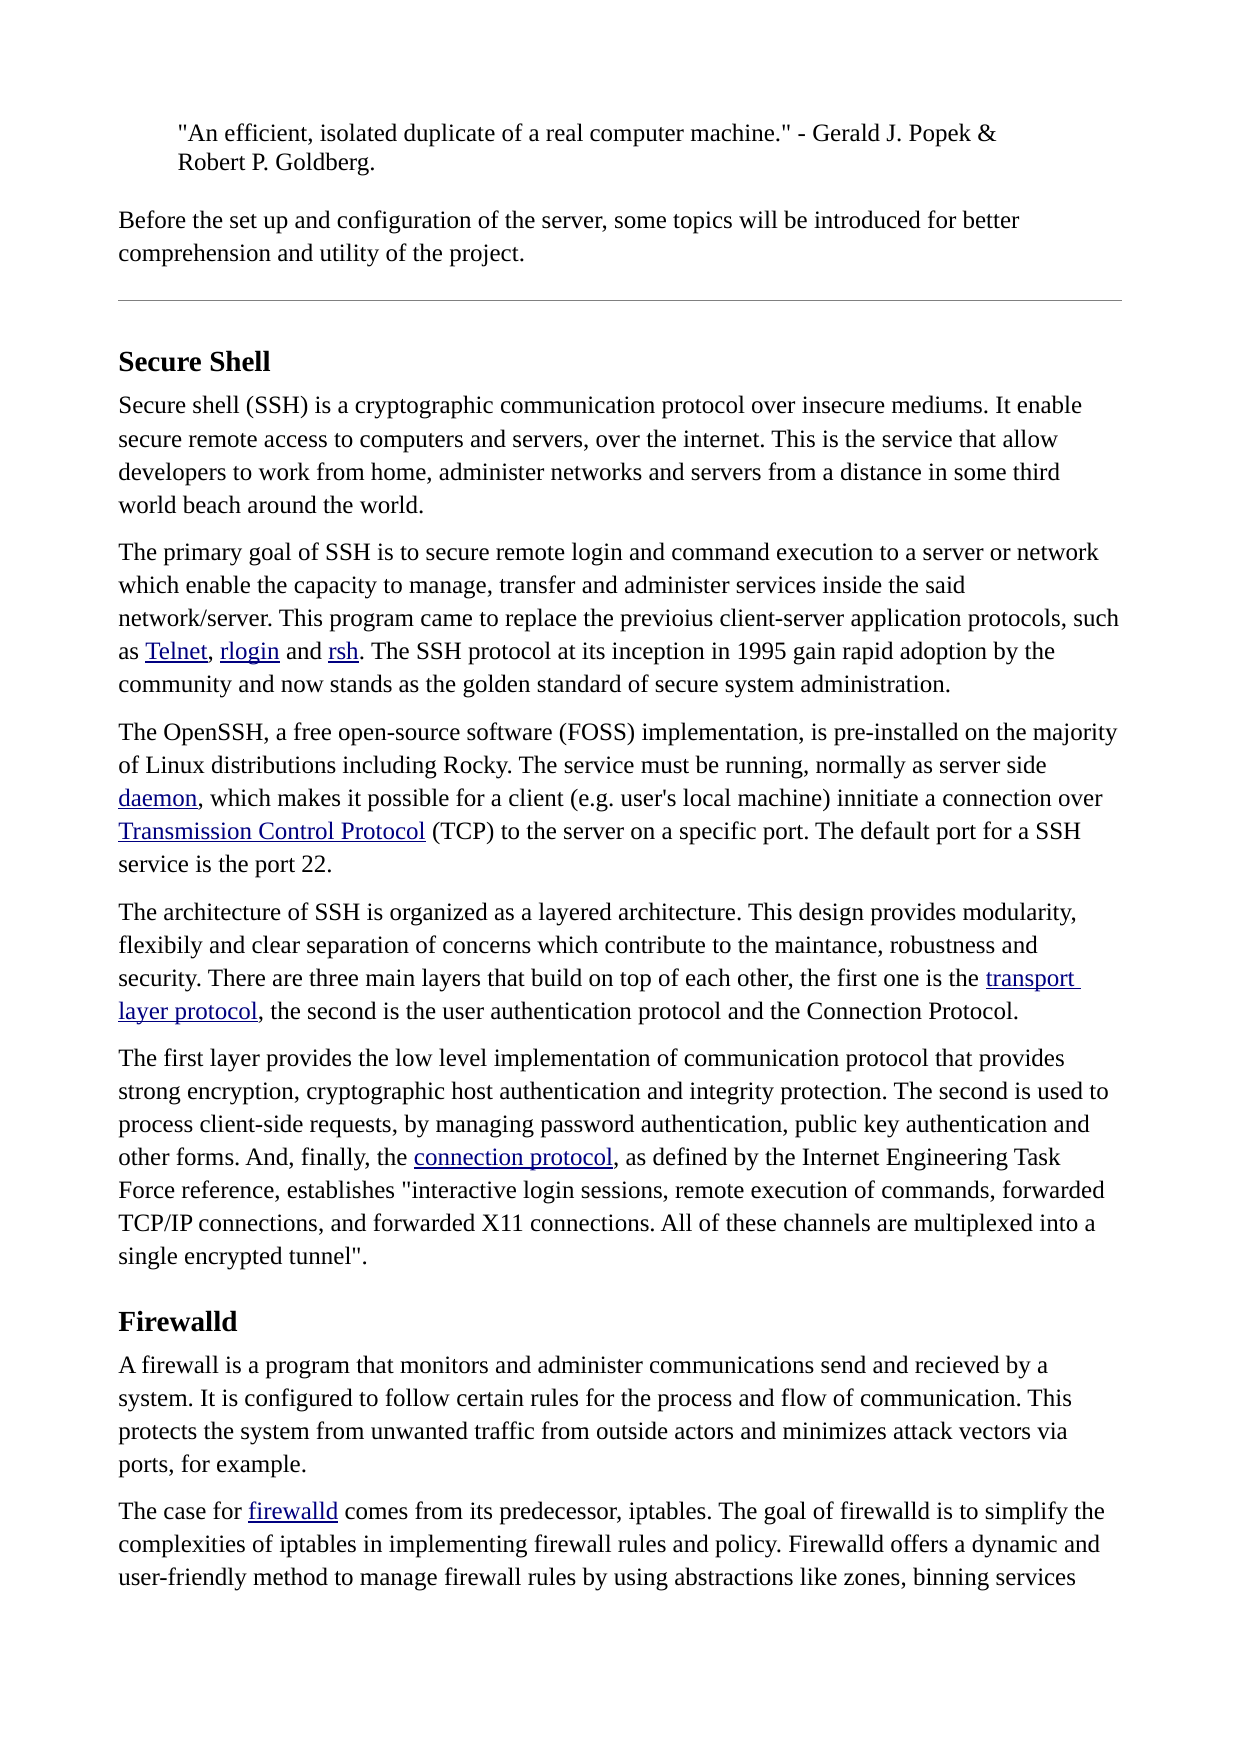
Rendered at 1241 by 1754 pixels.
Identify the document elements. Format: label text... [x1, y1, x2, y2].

subtitle Firewalld [118, 1304, 1122, 1337]
text Before the set up and configuration of the server, some topics will be introduced for better comprehension and utility of the project. [118, 205, 1122, 267]
text The case for firewalld comes from its predecessor, iptables. The goal of firewalld is to simplify the complexities of iptables in implementing firewall rules and policy. Firewalld offers a dynamic and user-friendly method to manage firewall rules by using abstractions like zones, binning services [118, 1496, 1122, 1591]
text A firewall is a program that monitors and administer communications send and recieved by a system. It is configured to follow certain rules for the process and flow of communication. This protects the system from unwanted traffic from outside actors and minimizes attack vectors via ports, for example. [118, 1350, 1122, 1477]
text The OpenSSH, a free open-source software (FOSS) implementation, is pre-installed on the majority of Linux distributions including Rocky. The service must be running, normally as server side daemon, which makes it possible for a client (e.g. user's local machine) innitiate a connection over Transmission Control Protocol (TCP) to the server on a specific port. The default port for a SSH service is the port 22. [118, 717, 1122, 878]
text Secure shell (SSH) is a cryptographic communication protocol over insecure mediums. It enable secure remote access to computers and servers, over the internet. This is the service that allow developers to work from home, administer networks and servers from a distance in some third world beach around the world. [118, 391, 1122, 518]
text The first layer provides the low level implementation of communication protocol that provides strong encryption, cryptographic host authentication and integrity protection. The second is used to process client-side requests, by managing password authentication, public key authentication and other forms. And, finally, the connection protocol, as defined by the Internet Engineering Task Force reference, establishes "interactive login sessions, remote execution of commands, forwarded TCP/IP connections, and forwarded X11 connections. All of these channels are multiplexed into a single encrypted tunnel". [118, 1043, 1122, 1270]
text The architecture of SSH is organized as a layered architecture. This design provides modularity, flexibily and clear separation of concerns which contribute to the maintance, robustness and security. There are three main layers that build on top of each other, the first one is the transport layer protocol, the second is the user authentication protocol and the Connection Protocol. [118, 897, 1122, 1024]
subtitle Secure Shell [118, 344, 1122, 378]
text The primary goal of SSH is to secure remote login and command execution to a server or network which enable the capacity to manage, transfer and administer services inside the said network/server. This program came to replace the previoius client-server application protocols, such as Telnet, rlogin and rsh. The SSH protocol at its inception in 1995 gain rapid adoption by the community and now stands as the golden standard of secure system administration. [118, 537, 1122, 698]
text "An efficient, isolated duplicate of a real computer machine." - Gerald J. Popek & Robert P. Goldberg. [177, 118, 1063, 176]
